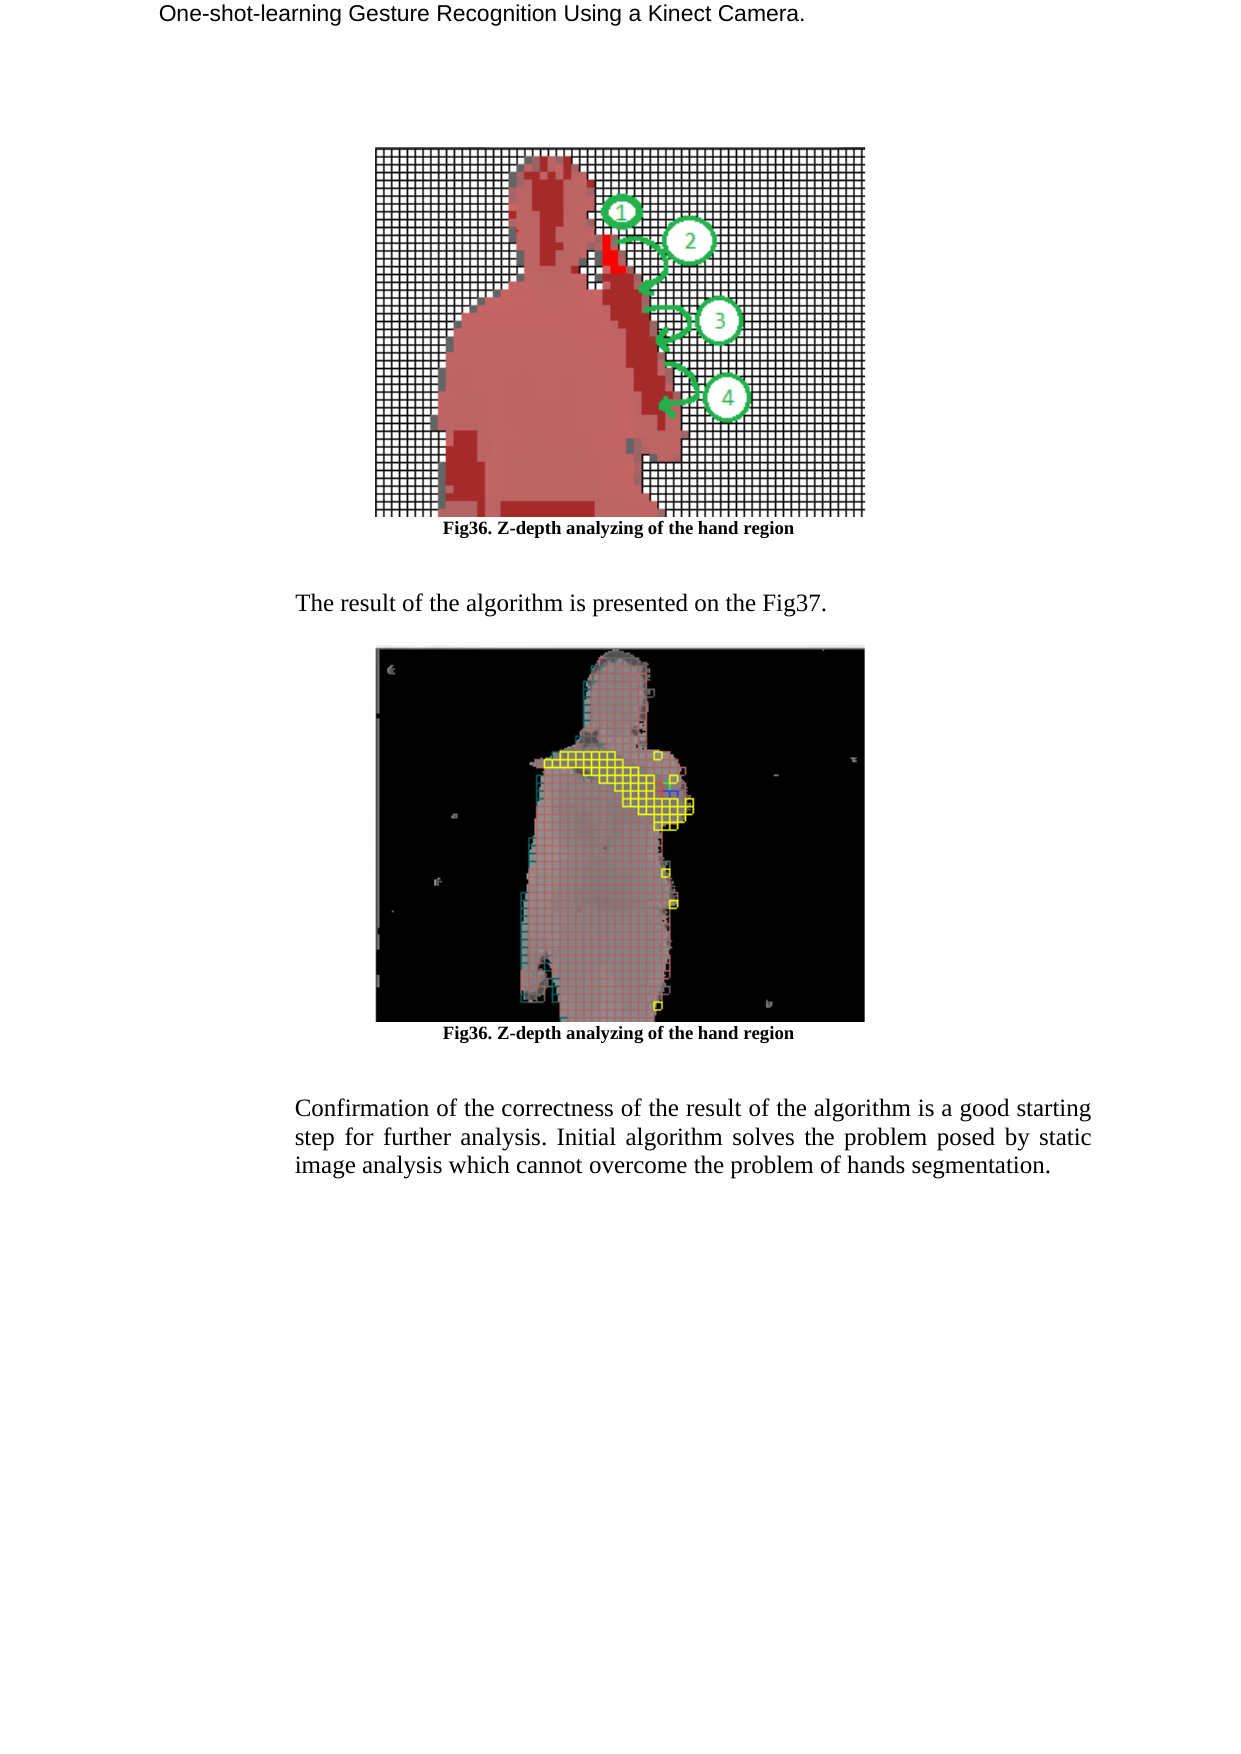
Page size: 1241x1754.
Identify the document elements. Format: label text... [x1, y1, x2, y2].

text Fig36. Z-depth analyzing of the hand region [369, 517, 1093, 538]
text The result of the algorithm is presented on the Fig37. [148, 588, 1093, 617]
text Fig36. Z-depth analyzing of the hand region [369, 1022, 1093, 1043]
text Confirmation of the correctness of the result of the algorithm is a good starting step for further analysis. Initial algorithm solves the problem posed by static image analysis which cannot overcome the problem of hands segmentation. [294, 1093, 1093, 1179]
